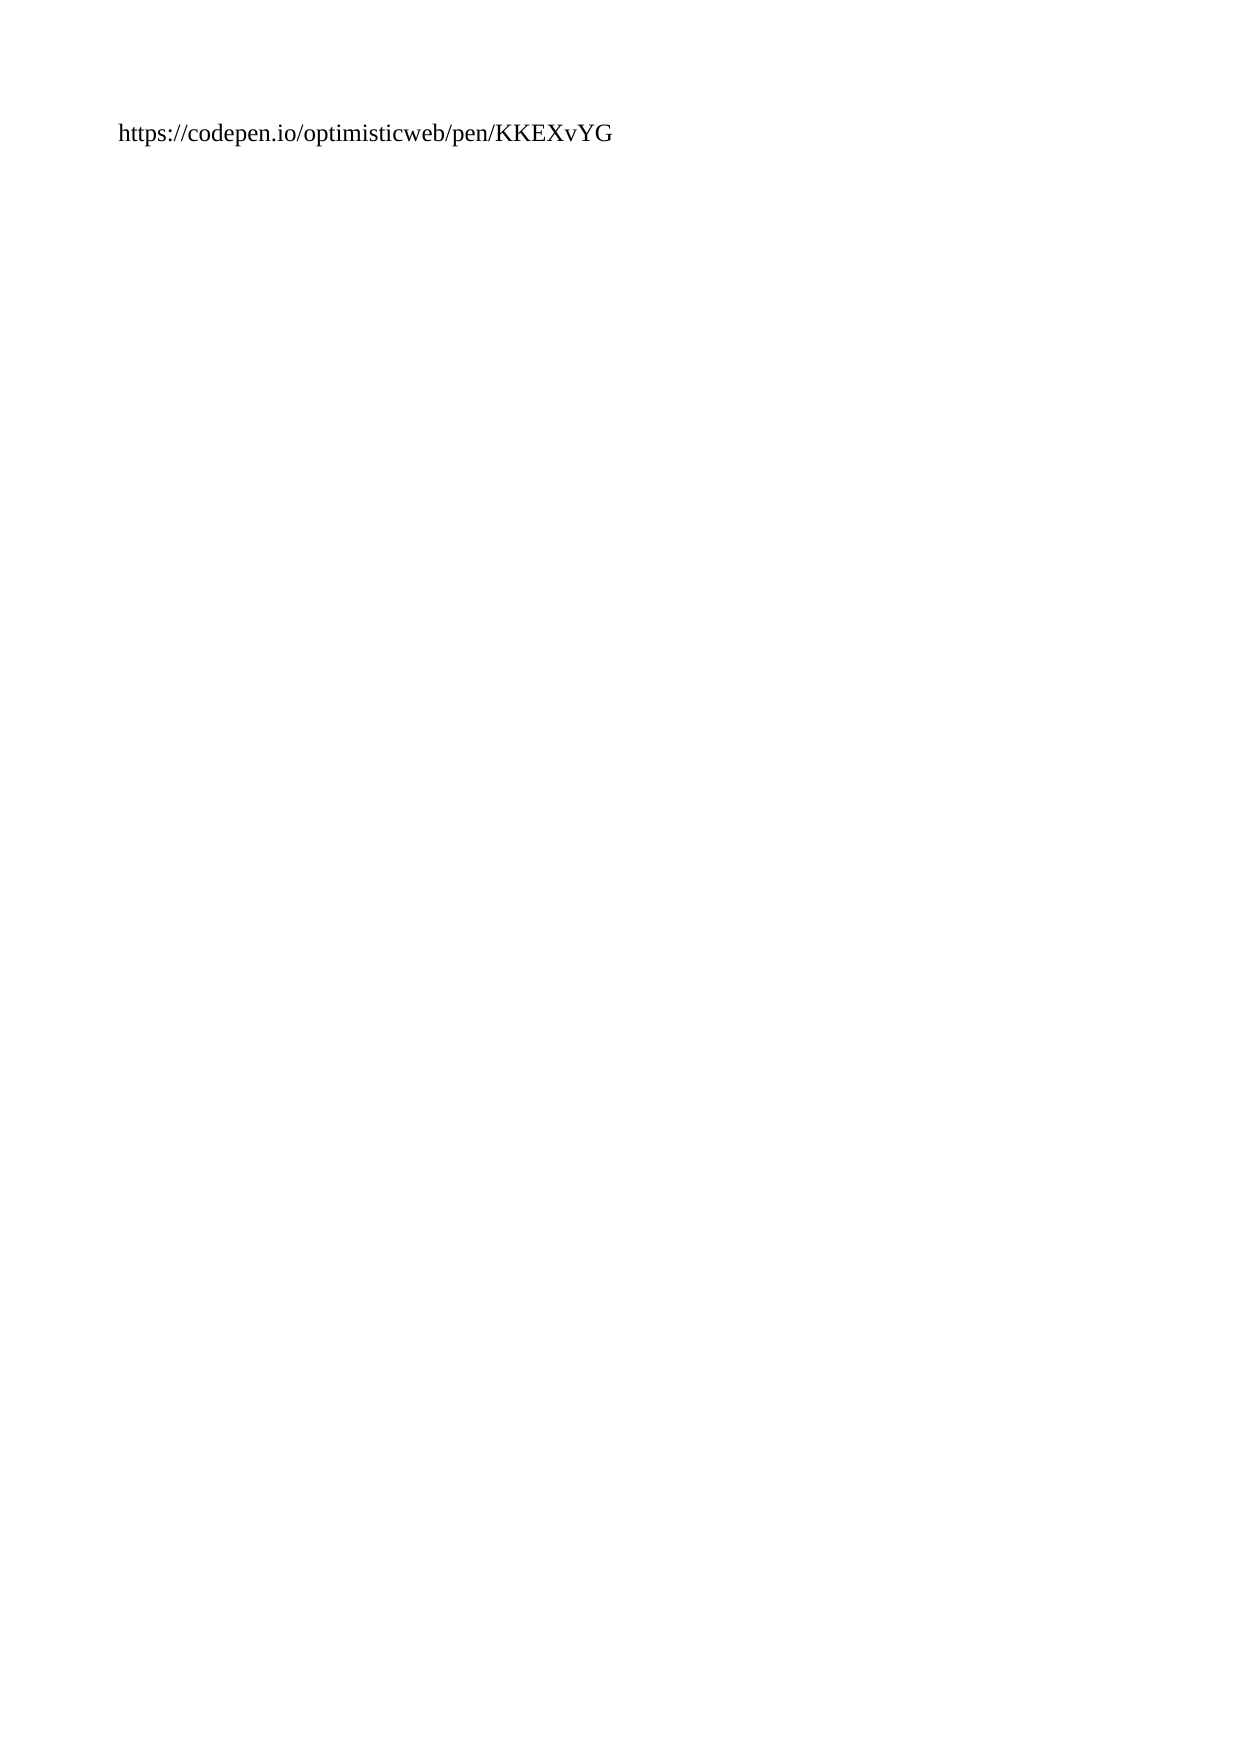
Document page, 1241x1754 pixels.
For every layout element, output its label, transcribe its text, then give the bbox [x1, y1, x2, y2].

text https://codepen.io/optimisticweb/pen/KKEXvYG [118, 118, 1122, 147]
